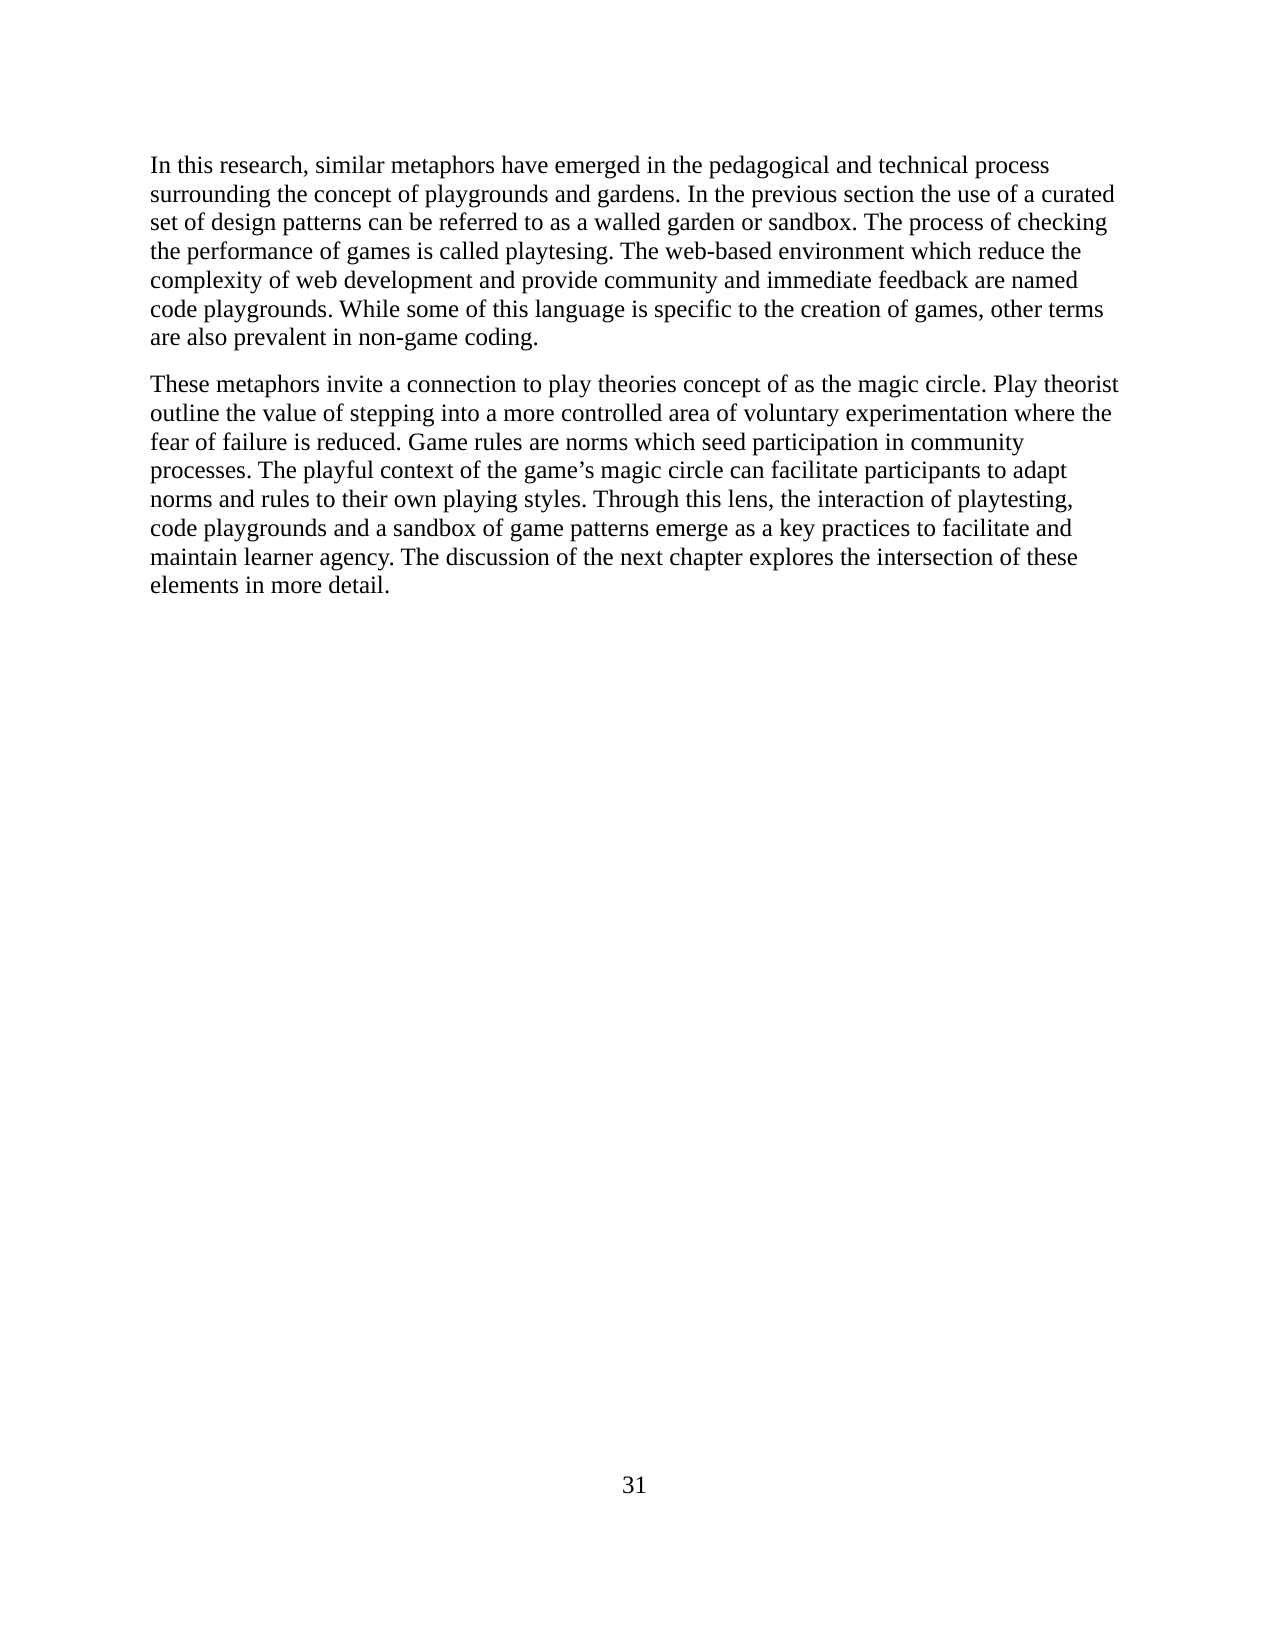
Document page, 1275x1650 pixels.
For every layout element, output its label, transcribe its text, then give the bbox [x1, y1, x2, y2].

text In this research, similar metaphors have emerged in the pedagogical and technical process surrounding the concept of playgrounds and gardens. In the previous section the use of a curated set of design patterns can be referred to as a walled garden or sandbox. The process of checking the performance of games is called playtesing. The web-based environment which reduce the complexity of web development and provide community and immediate feedback are named code playgrounds. While some of this language is specific to the creation of games, other terms are also prevalent in non-game coding. [150, 150, 1125, 351]
text These metaphors invite a connection to play theories concept of as the magic circle. Play theorist outline the value of stepping into a more controlled area of voluntary experimentation where the fear of failure is reduced. Game rules are norms which seed participation in community processes. The playful context of the game’s magic circle can facilitate participants to adapt norms and rules to their own playing styles. Through this lens, the interaction of playtesting, code playgrounds and a sandbox of game patterns emerge as a key practices to facilitate and maintain learner agency. The discussion of the next chapter explores the intersection of these elements in more detail. [150, 369, 1125, 599]
